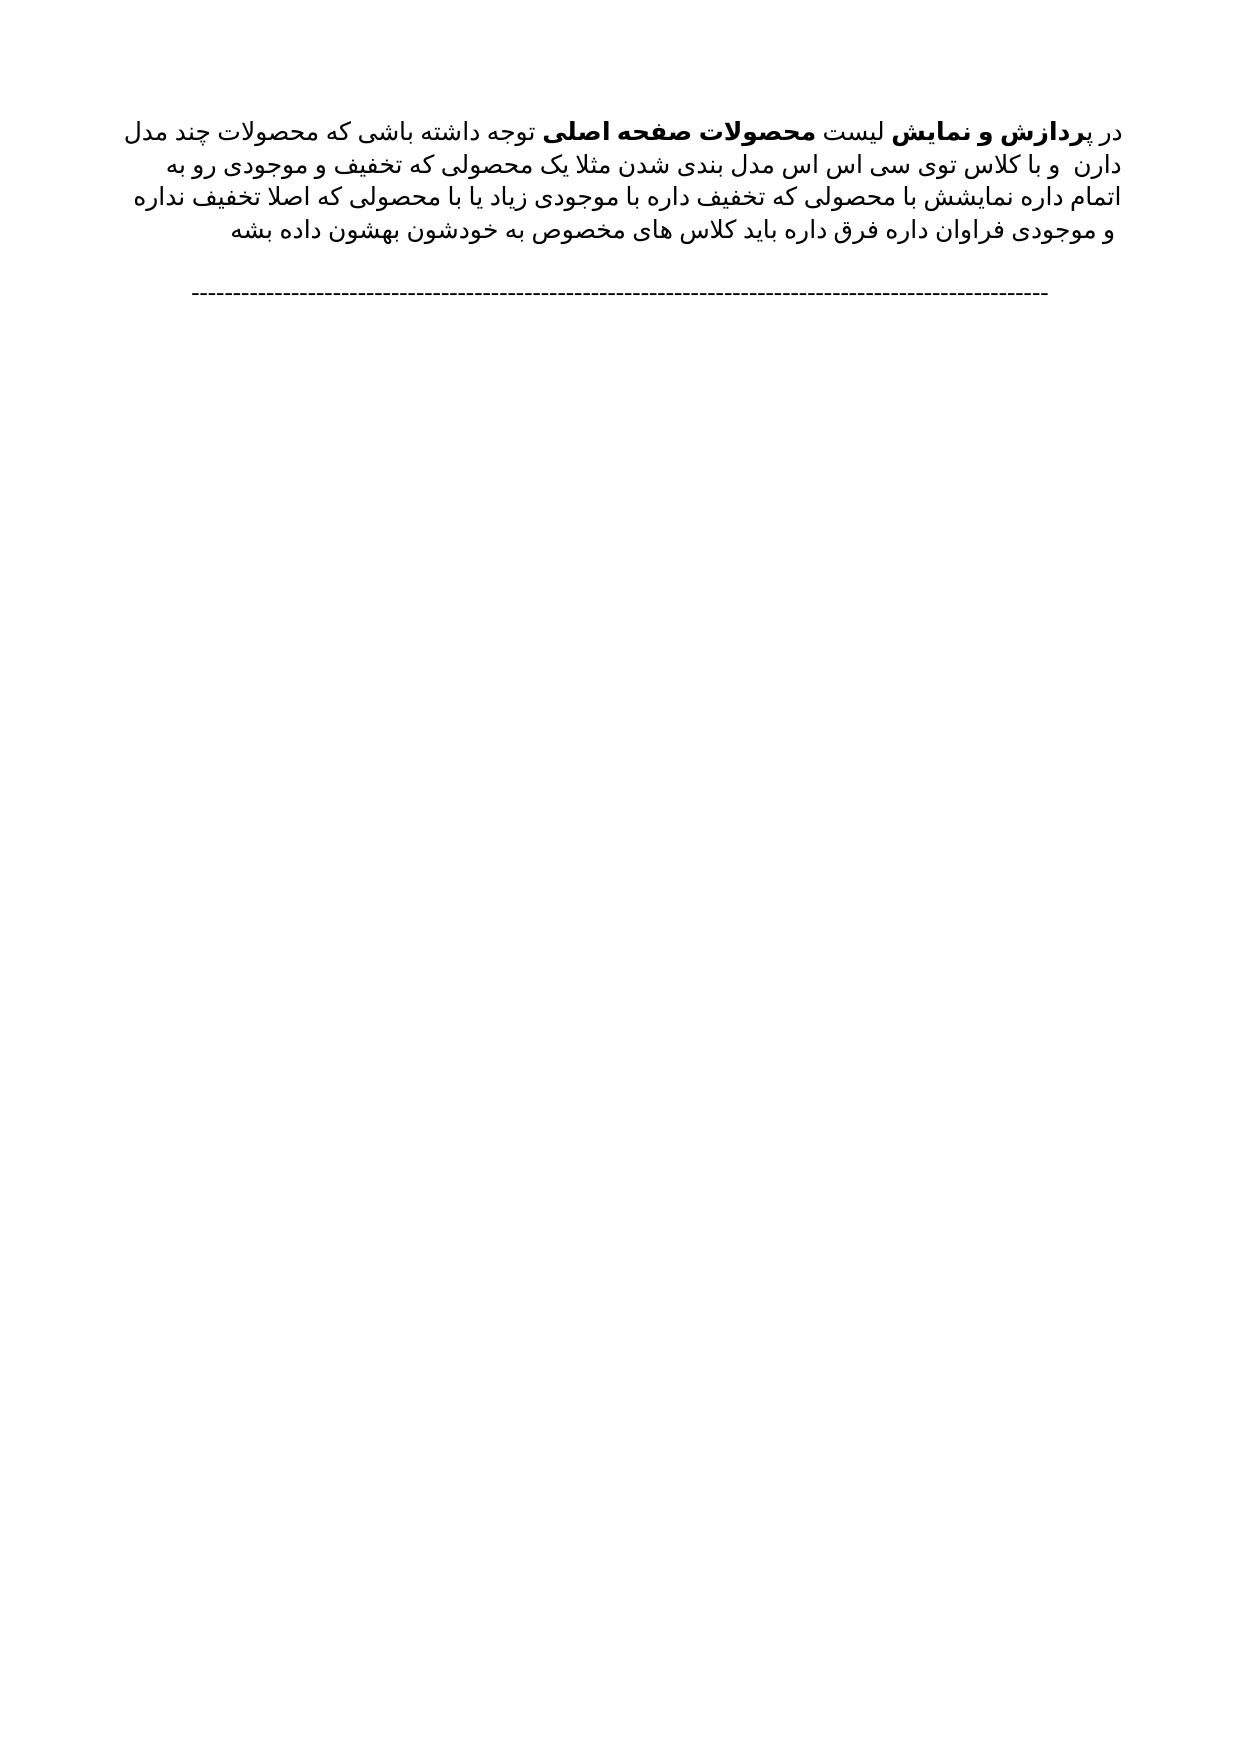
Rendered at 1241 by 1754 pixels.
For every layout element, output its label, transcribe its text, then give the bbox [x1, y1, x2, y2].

text در پردازش و نمایش لیست محصولات صفحه اصلی توجه داشته باشی که محصولات چند مدل دارن و با کلاس توی سی اس اس مدل بندی شدن مثلا یک محصولی که تخفیف و موجودی رو به اتمام داره نمایشش با محصولی که تخفیف داره با موجودی زیاد یا با محصولی که اصلا تخفیف نداره و موجودی فراوان داره فرق داره باید کلاس های مخصوص به خودشون بهشون داده بشه [118, 118, 1122, 248]
text ------------------------------------------------------------------------------------------------------- [118, 277, 1122, 306]
